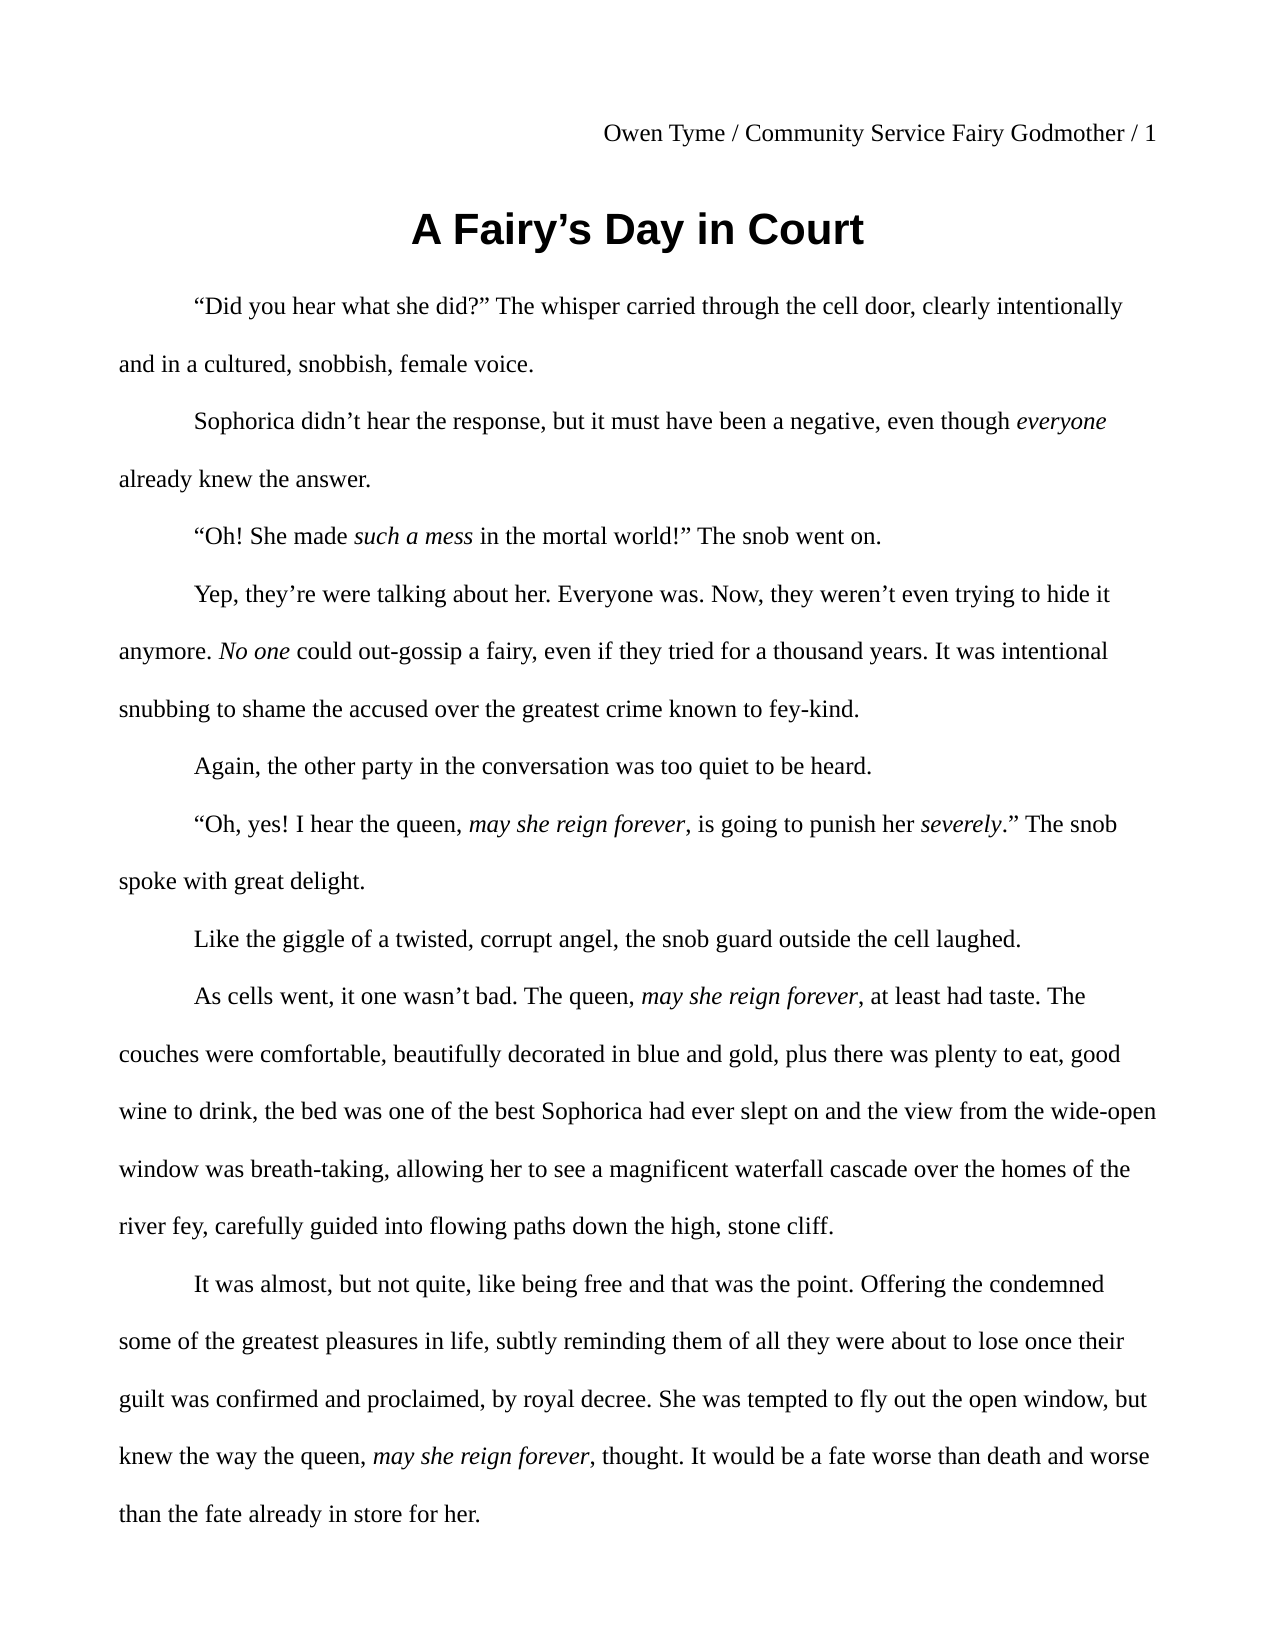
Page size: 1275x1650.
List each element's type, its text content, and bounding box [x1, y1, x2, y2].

text “Oh! She made such a mess in the mortal world!” The snob went on. [118, 521, 1156, 550]
text Sophorica didn’t hear the response, but it must have been a negative, even though everyone already knew the answer. [118, 406, 1156, 493]
text “Oh, yes! I hear the queen, may she reign forever, is going to punish her severely.” The snob spoke with great delight. [118, 809, 1156, 895]
text Again, the other party in the conversation was too quiet to be heard. [118, 751, 1156, 780]
text Yep, they’re were talking about her. Everyone was. Now, they weren’t even trying to hide it anymore. No one could out-gossip a fairy, even if they tried for a thousand years. It was intentional snubbing to shame the accused over the greatest crime known to fey-kind. [118, 579, 1156, 723]
text As cells went, it one wasn’t bad. The queen, may she reign forever, at least had taste. The couches were comfortable, beautifully decorated in blue and gold, plus there was plenty to eat, good wine to drink, the bed was one of the best Sophorica had ever slept on and the view from the wide-open window was breath-taking, allowing her to see a magnificent waterfall cascade over the homes of the river fey, carefully guided into flowing paths down the high, stone cliff. [118, 981, 1156, 1240]
text Like the giggle of a twisted, corrupt angel, the snob guard outside the cell laughed. [118, 924, 1156, 953]
text “Did you hear what she did?” The whisper carried through the cell door, clearly intentionally and in a cultured, snobbish, female voice. [118, 291, 1156, 378]
subtitle A Fairy’s Day in Court [118, 203, 1156, 254]
text It was almost, but not quite, like being free and that was the point. Offering the condemned some of the greatest pleasures in life, subtly reminding them of all they were about to lose once their guilt was confirmed and proclaimed, by royal decree. She was tempted to fly out the open window, but knew the way the queen, may she reign forever, thought. It would be a fate worse than death and worse than the fate already in store for her. [118, 1269, 1156, 1528]
